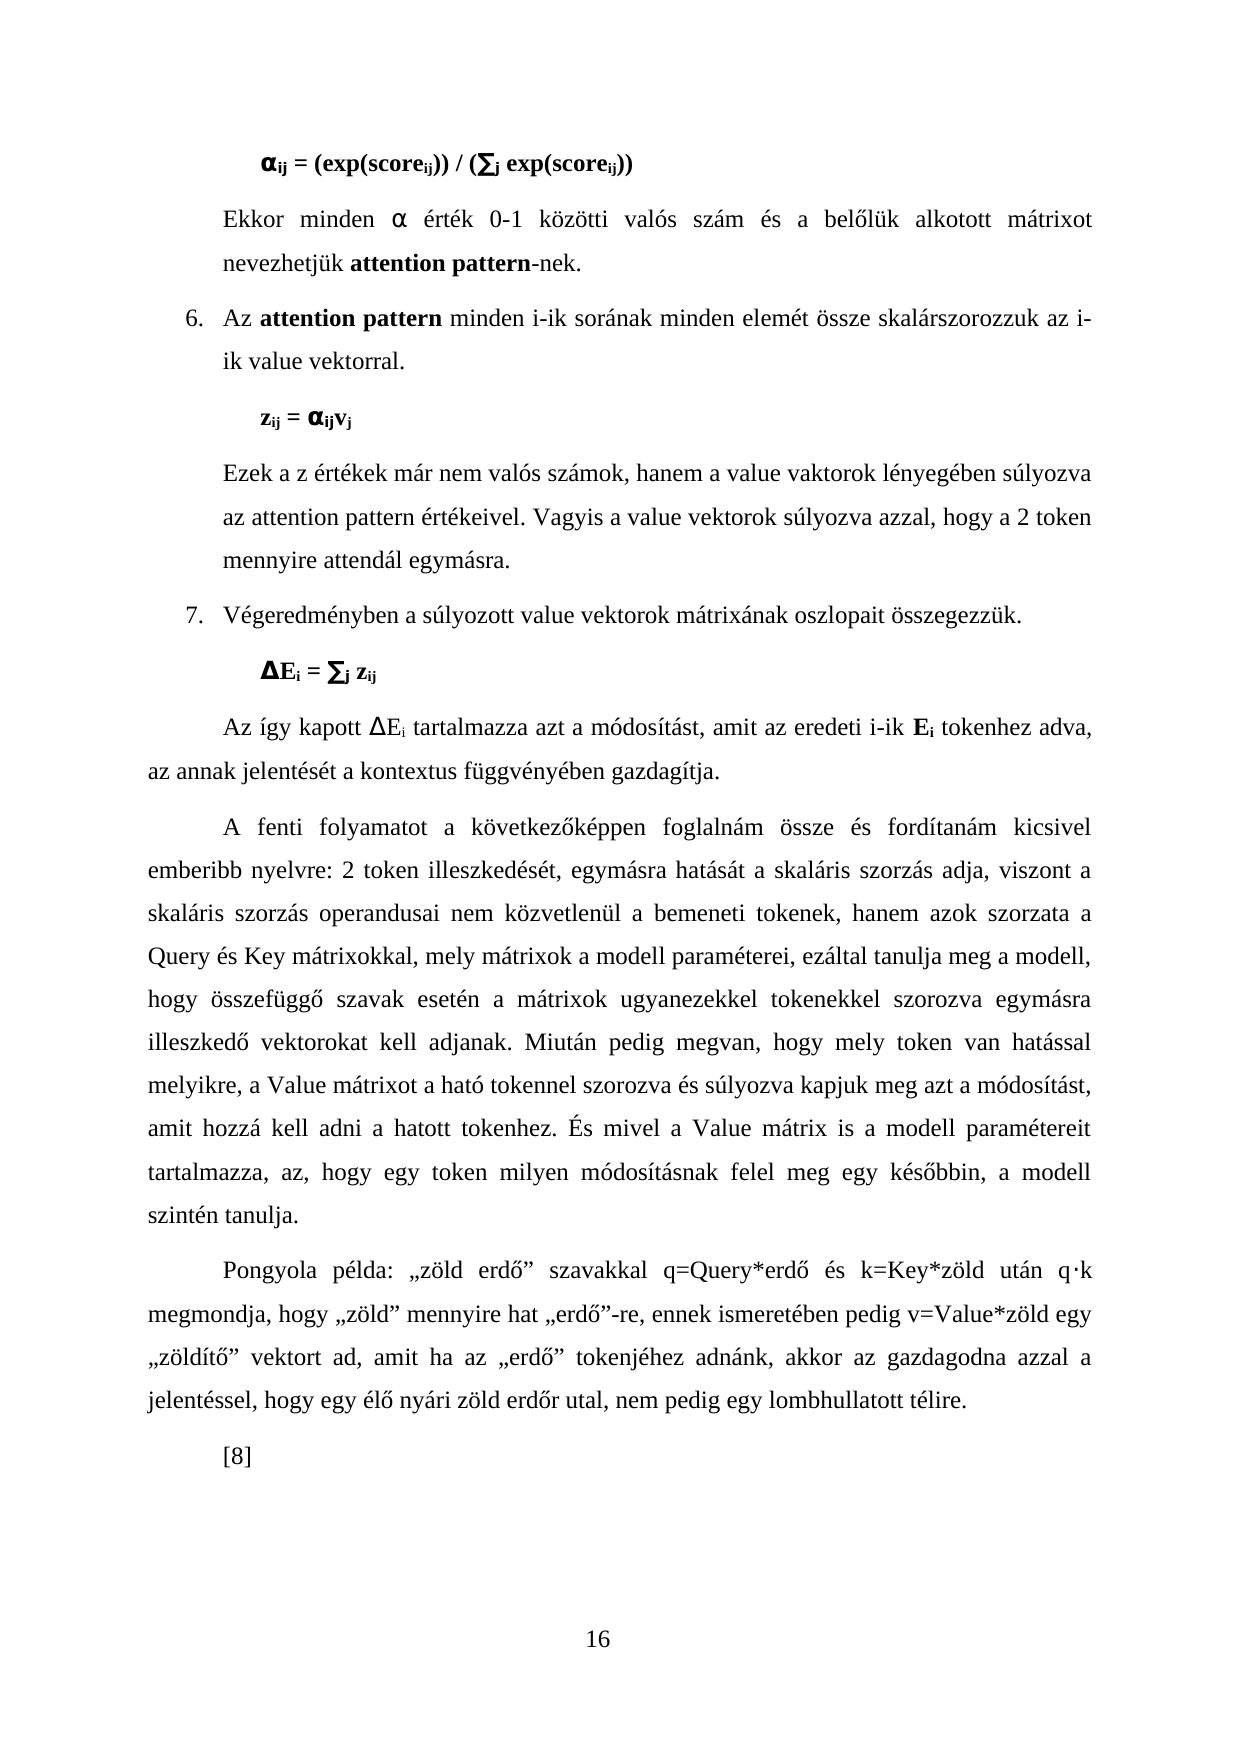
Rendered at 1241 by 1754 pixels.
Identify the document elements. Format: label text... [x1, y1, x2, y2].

text [8] [148, 1441, 1092, 1469]
text Pongyola példa: „zöld erdő” szavakkal q=Query*erdő és k=Key*zöld után q·k megmondja, hogy „zöld” mennyire hat „erdő”-re, ennek ismeretében pedig v=Value*zöld egy „zöldítő” vektort ad, amit ha az „erdő” tokenjéhez adnánk, akkor az gazdagodna azzal a jelentéssel, hogy egy élő nyári zöld erdőr utal, nem pedig egy lombhullatott télire. [148, 1255, 1092, 1414]
list ΔEi = ∑j zij [223, 656, 1092, 685]
list Végeredményben a súlyozott value vektorok mátrixának oszlopait összegezzük. [185, 600, 1092, 629]
list Ekkor minden α érték 0-1 közötti valós szám és a belőlük alkotott mátrixot nevezhetjük attention pattern-nek. [185, 204, 1092, 276]
list αij = (exp(scoreij)) / (∑j exp(scoreij)) [223, 148, 1092, 177]
list zij = αijvj [223, 402, 1092, 431]
text Az így kapott ΔEi tartalmazza azt a módosítást, amit az eredeti i-ik Ei tokenhez adva, az annak jelentését a kontextus függvényében gazdagítja. [148, 712, 1092, 785]
list Ezek a z értékek már nem valós számok, hanem a value vaktorok lényegében súlyozva az attention pattern értékeivel. Vagyis a value vektorok súlyozva azzal, hogy a 2 token mennyire attendál egymásra. [185, 458, 1092, 573]
text A fenti folyamatot a következőképpen foglalnám össze és fordítanám kicsivel emberibb nyelvre: 2 token illeszkedését, egymásra hatását a skaláris szorzás adja, viszont a skaláris szorzás operandusai nem közvetlenül a bemeneti tokenek, hanem azok szorzata a Query és Key mátrixokkal, mely mátrixok a modell paraméterei, ezáltal tanulja meg a modell, hogy összefüggő szavak esetén a mátrixok ugyanezekkel tokenekkel szorozva egymásra illeszkedő vektorokat kell adjanak. Miután pedig megvan, hogy mely token van hatással melyikre, a Value mátrixot a ható tokennel szorozva és súlyozva kapjuk meg azt a módosítást, amit hozzá kell adni a hatott tokenhez. És mivel a Value mátrix is a modell paramétereit tartalmazza, az, hogy egy token milyen módosításnak felel meg egy későbbin, a modell szintén tanulja. [148, 812, 1092, 1228]
list Az attention pattern minden i-ik sorának minden elemét össze skalárszorozzuk az i-ik value vektorral. [185, 303, 1092, 375]
